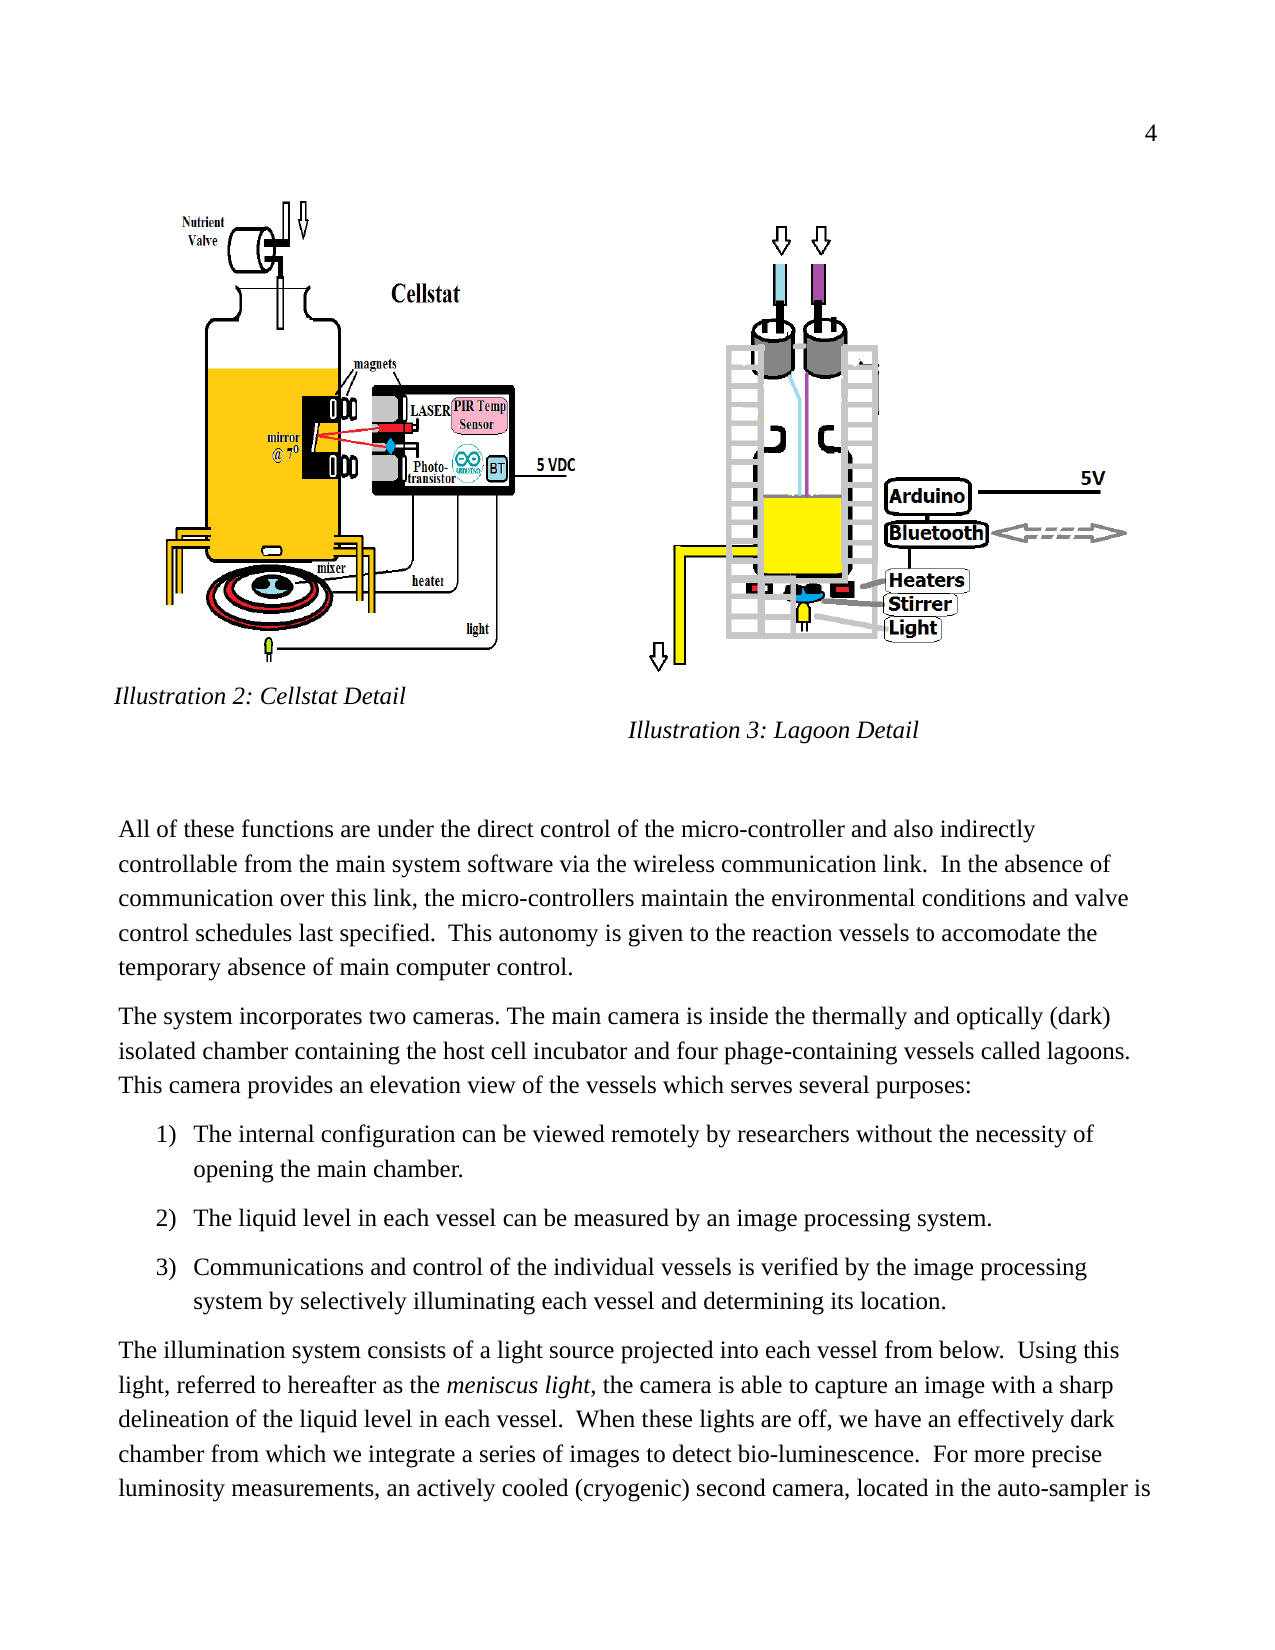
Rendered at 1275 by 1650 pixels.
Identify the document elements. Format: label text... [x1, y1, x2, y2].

picture [149, 198, 592, 682]
list The internal configuration can be viewed remotely by researchers without the necessity of opening the main chamber. [156, 1119, 1157, 1183]
text Illustration 3: Lagoon Detail [628, 716, 1144, 744]
text The system incorporates two cameras. The main camera is inside the thermally and optically (dark) isolated chamber containing the host cell incubator and four phage-containing vessels called lagoons. This camera provides an elevation view of the vessels which serves several purposes: [118, 1001, 1157, 1099]
picture [627, 211, 1144, 716]
text Illustration 2: Cellstat Detail [114, 199, 628, 710]
text The illumination system consists of a light source projected into each vessel from below. Using this light, referred to hereafter as the meniscus light, the camera is able to capture an image with a sharp delineation of the liquid level in each vessel. When these lights are off, we have an effectively dark chamber from which we integrate a series of images to detect bio-luminescence. For more precise luminosity measurements, an actively cooled (cryogenic) second camera, located in the auto-sampler is [118, 1336, 1157, 1502]
text All of these functions are under the direct control of the micro-controller and also indirectly controllable from the main system software via the wireless communication link. In the absence of communication over this link, the micro-controllers maintain the environmental conditions and valve control schedules last specified. This autonomy is given to the reaction vessels to accomodate the temporary absence of main computer control. [114, 177, 1157, 981]
list Communications and control of the individual vessels is verified by the image processing system by selectively illuminating each vessel and determining its location. [156, 1252, 1157, 1315]
list The liquid level in each vessel can be measured by an image processing system. [156, 1203, 1157, 1232]
